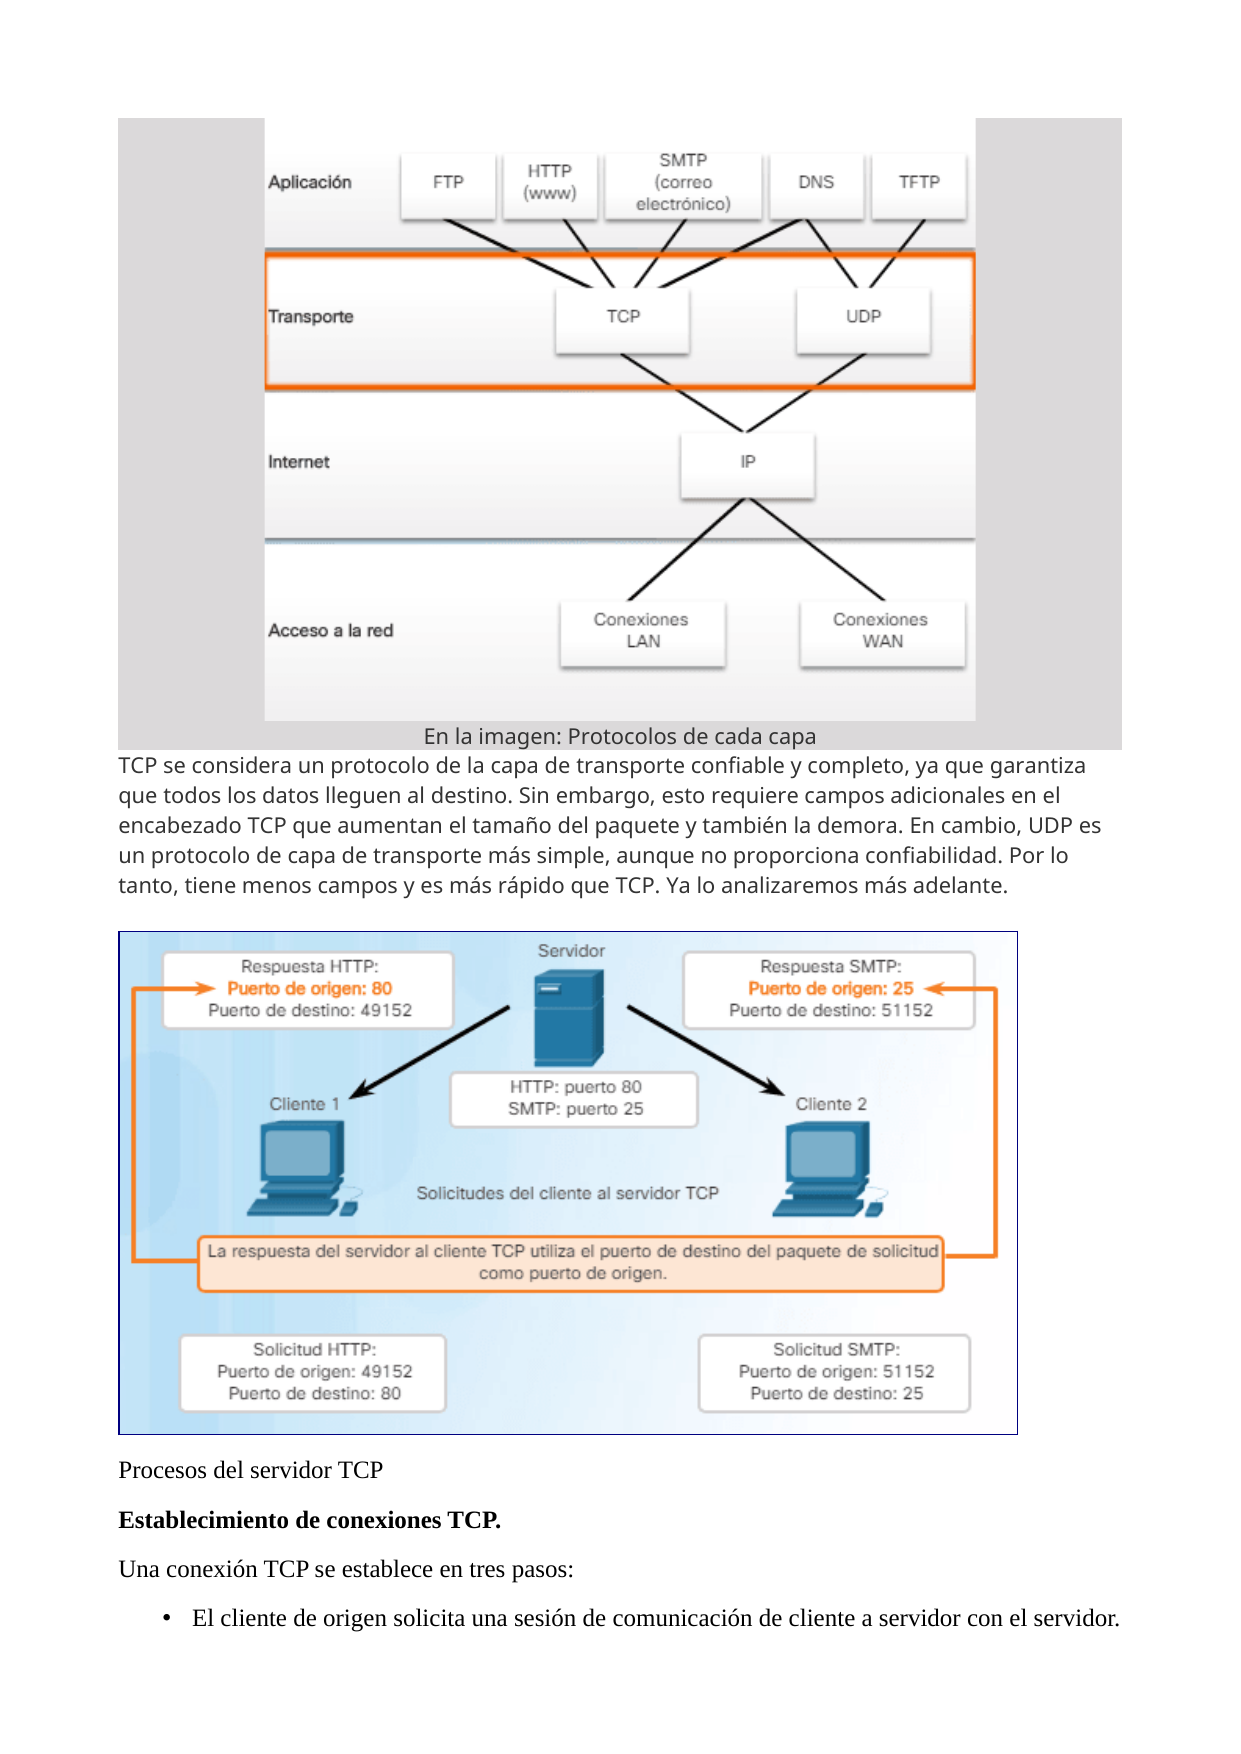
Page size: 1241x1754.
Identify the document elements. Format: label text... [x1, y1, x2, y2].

text Una conexión TCP se establece en tres pasos: [118, 1554, 1122, 1582]
text Procesos del servidor TCP [118, 1456, 1122, 1484]
text Establecimiento de conexiones TCP. [118, 1505, 1122, 1533]
text TCP se considera un protocolo de la capa de transporte confiable y completo, ya que garantiza que todos los datos lleguen al destino. Sin embargo, esto requiere campos adicionales en el encabezado TCP que aumentan el tamaño del paquete y también la demora. En cambio, UDP es un protocolo de capa de transporte más simple, aunque no proporciona confiabilidad. Por lo tanto, tiene menos campos y es más rápido que TCP. Ya lo analizaremos más adelante. [118, 750, 1122, 899]
text En la imagen: Protocolos de cada capa [118, 721, 1122, 750]
list El cliente de origen solicita una sesión de comunicación de cliente a servidor con el servidor. [162, 1603, 1122, 1632]
